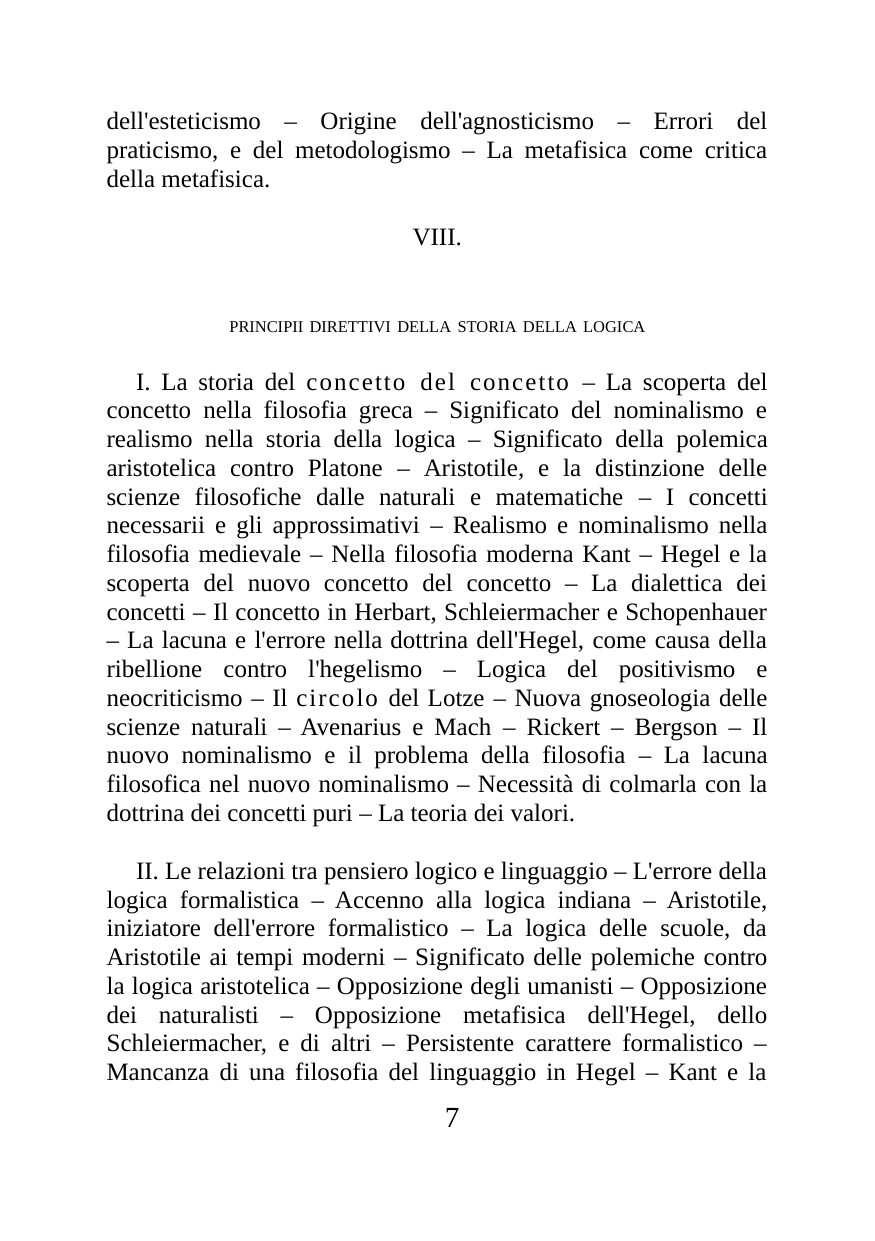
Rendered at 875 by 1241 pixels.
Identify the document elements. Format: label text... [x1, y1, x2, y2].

text I. La storia del concetto del concetto ‒ La scoperta del concetto nella filosofia greca ‒ Significato del nominalismo e realismo nella storia della logica ‒ Significato della polemica aristotelica contro Platone ‒ Aristotile, e la distinzione delle scienze filosofiche dalle naturali e matematiche ‒ I concetti necessarii e gli approssimativi ‒ Realismo e nominalismo nella filosofia medievale ‒ Nella filosofia moderna Kant ‒ Hegel e la scoperta del nuovo concetto del concetto ‒ La dialettica dei concetti ‒ Il concetto in Herbart, Schleiermacher e Schopenhauer ‒ La lacuna e l'errore nella dottrina dell'Hegel, come causa della ribellione contro l'hegelismo ‒ Logica del positivismo e neocriticismo ‒ Il circolo del Lotze ‒ Nuova gnoseologia delle scienze naturali ‒ Avenarius e Mach ‒ Rickert ‒ Bergson ‒ Il nuovo nominalismo e il problema della filosofia ‒ La lacuna filosofica nel nuovo nominalismo ‒ Necessità di colmarla con la dottrina dei concetti puri ‒ La teoria dei valori. [106, 367, 768, 827]
text VIII. [106, 222, 768, 251]
text principii direttivi della storia della logica [106, 309, 768, 338]
text II. Le relazioni tra pensiero logico e linguaggio ‒ L'errore della logica formalistica ‒ Accenno alla logica indiana ‒ Aristotile, iniziatore dell'errore formalistico ‒ La logica delle scuole, da Aristotile ai tempi moderni ‒ Significato delle polemiche contro la logica aristotelica ‒ Opposizione degli umanisti ‒ Opposizione dei naturalisti ‒ Opposizione metafisica dell'Hegel, dello Schleiermacher, e di altri ‒ Persistente carattere formalistico ‒ Mancanza di una filosofia del linguaggio in Hegel ‒ Kant e la [106, 856, 768, 1086]
text dell'esteticismo ‒ Origine dell'agnosticismo ‒ Errori del praticismo, e del metodologismo ‒ La metafisica come critica della metafisica. [106, 106, 768, 193]
